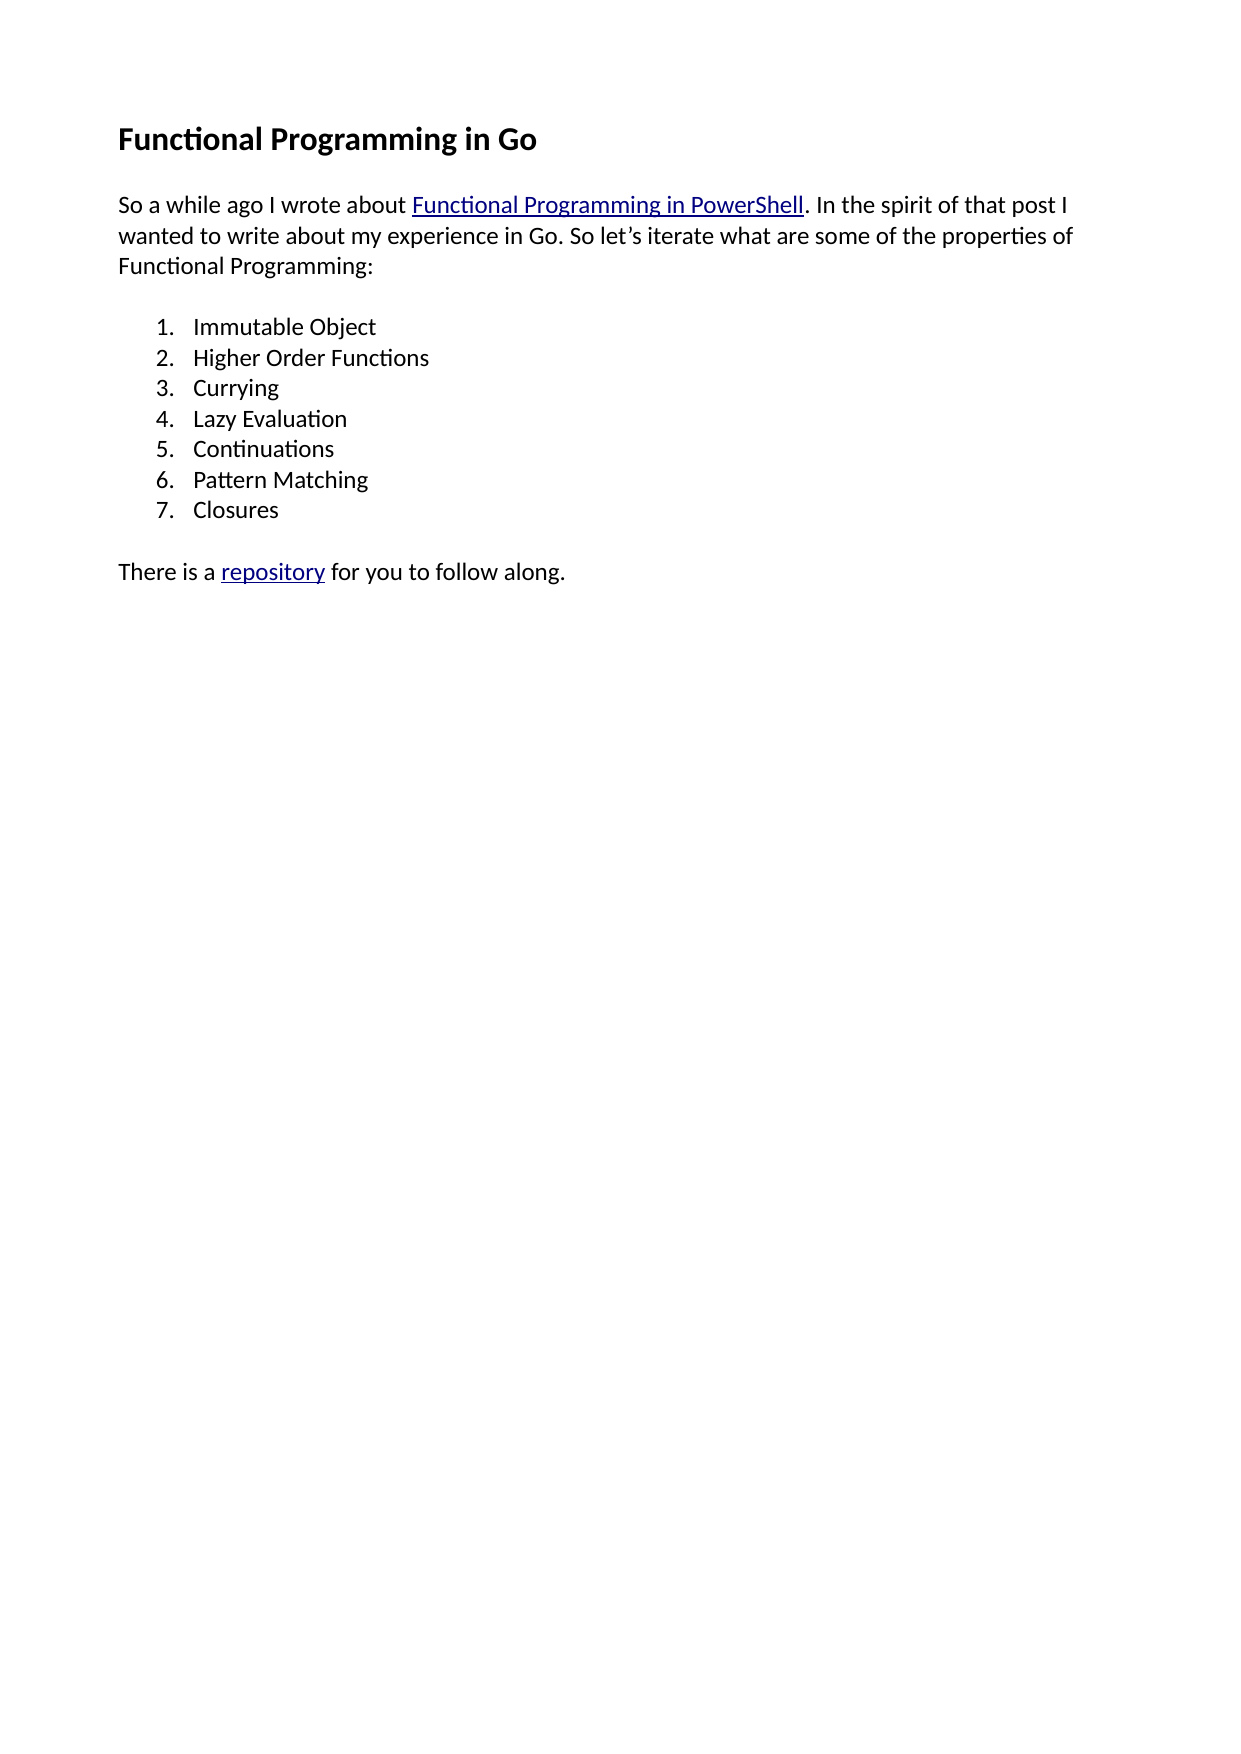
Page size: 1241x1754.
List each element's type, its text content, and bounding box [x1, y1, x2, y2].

list Lazy Evaluation [156, 403, 1122, 433]
list Immutable Object [156, 311, 1122, 342]
text Functional Programming in Go [118, 118, 1122, 159]
list Continuations [156, 433, 1122, 464]
list Closures [156, 494, 1122, 525]
text There is a repository for you to follow along. [118, 556, 1122, 586]
text So a while ago I wrote about Functional Programming in PowerShell. In the spirit of that post I wanted to write about my experience in Go. So let’s iterate what are some of the properties of Functional Programming: [118, 189, 1122, 281]
list Currying [156, 372, 1122, 403]
list Pattern Matching [156, 464, 1122, 494]
list Higher Order Functions [156, 342, 1122, 372]
